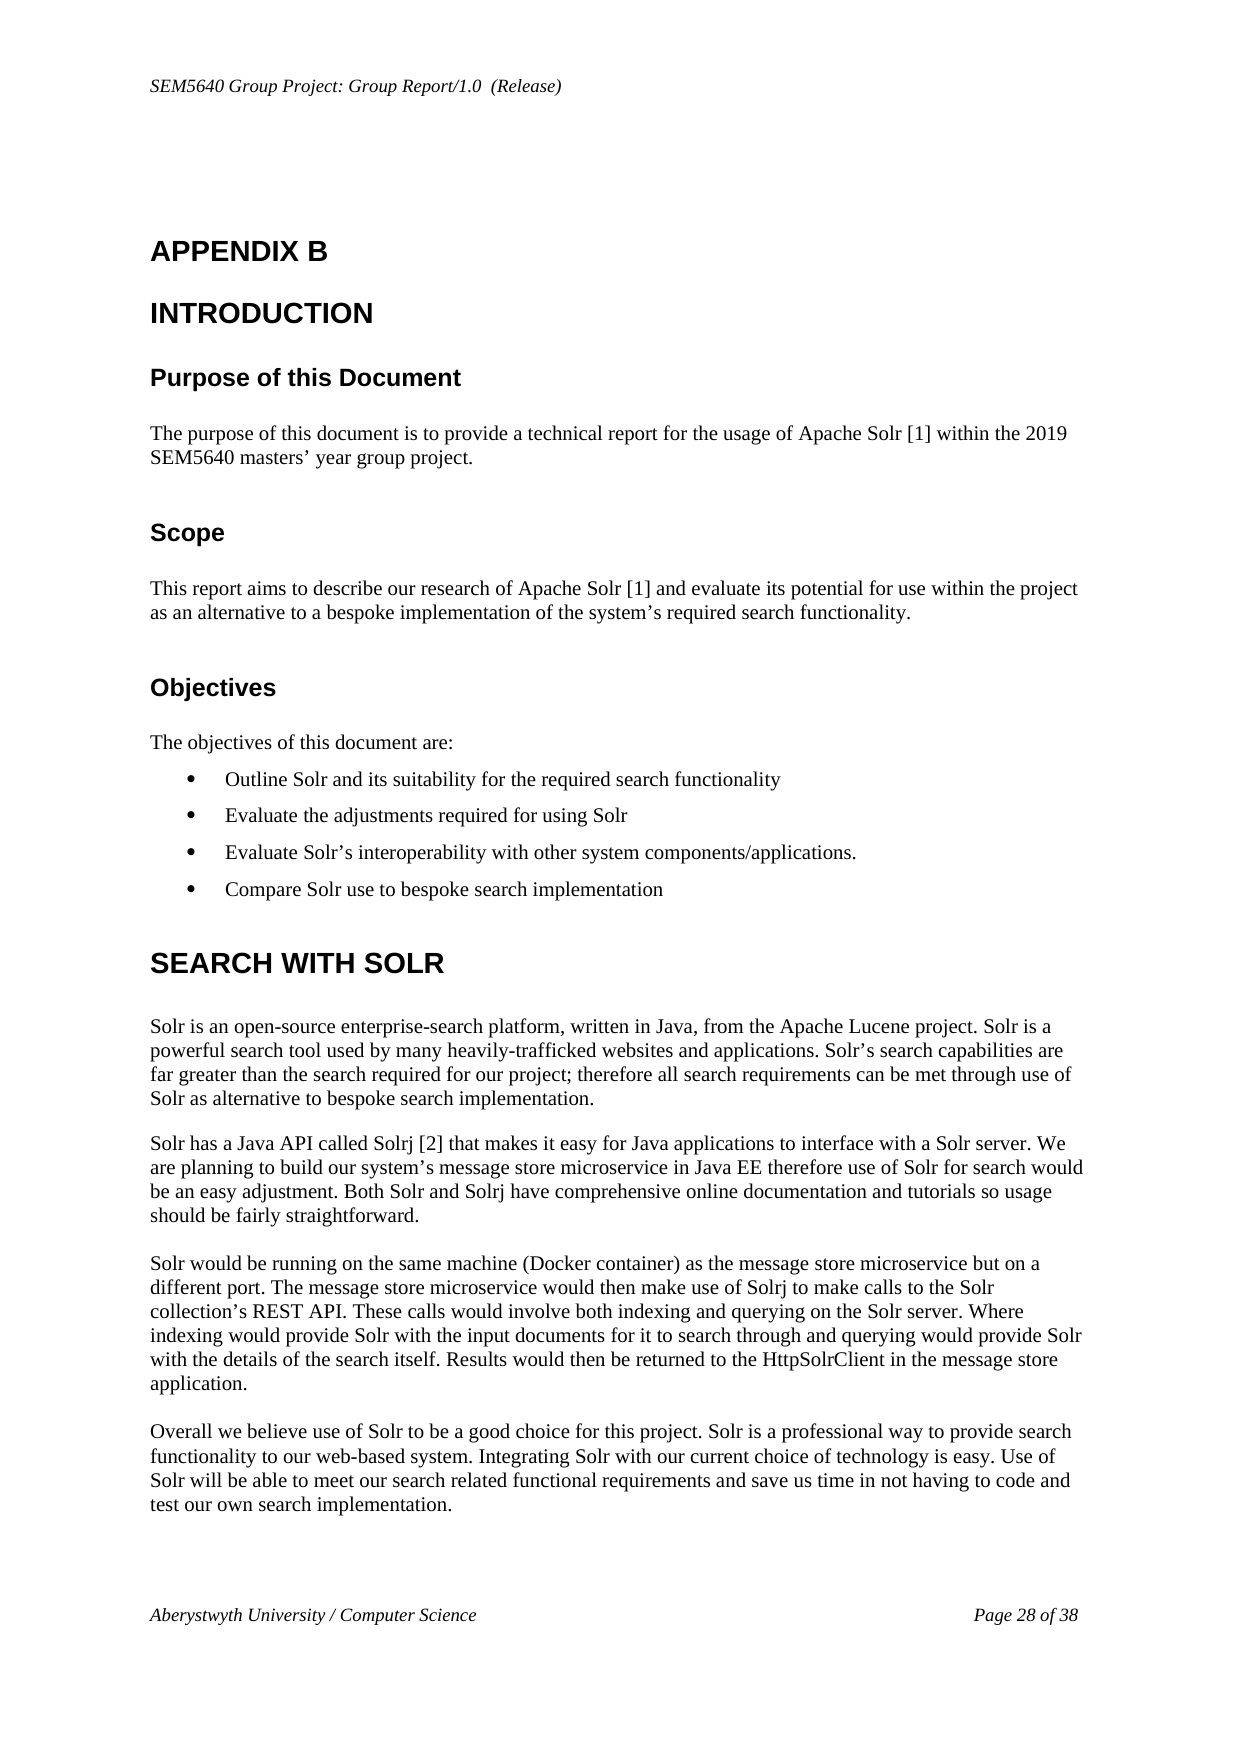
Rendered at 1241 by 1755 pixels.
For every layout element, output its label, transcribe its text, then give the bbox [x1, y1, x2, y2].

text Objectives [150, 673, 1090, 701]
text Solr is an open-source enterprise-search platform, written in Java, from the Apache Lucene project. Solr is a powerful search tool used by many heavily-trafficked websites and applications. Solr’s search capabilities are far greater than the search required for our project; therefore all search requirements can be met through use of Solr as alternative to bespoke search implementation. [150, 1014, 1090, 1110]
text The objectives of this document are: [150, 730, 1090, 754]
text Solr has a Java API called Solrj [2] that makes it easy for Java applications to interface with a Solr server. We are planning to build our system’s message store microservice in Java EE therefore use of Solr for search would be an easy adjustment. Both Solr and Solrj have comprehensive online documentation and tutorials so usage should be fairly straightforward. [150, 1131, 1090, 1227]
text Purpose of this Document [150, 363, 1090, 392]
text The purpose of this document is to provide a technical report for the usage of Apache Solr [1] within the 2019 SEM5640 masters’ year group project. [150, 421, 1090, 469]
list Outline Solr and its suitability for the required search functionality [187, 767, 1090, 791]
list Evaluate Solr’s interoperability with other system components/applications. [187, 840, 1090, 864]
text INTRODUCTION [150, 296, 1090, 330]
list Compare Solr use to bespoke search implementation [187, 876, 1090, 901]
subtitle Appendix B [150, 233, 1090, 267]
list Evaluate the adjustments required for using Solr [187, 803, 1090, 827]
text Scope [150, 518, 1090, 547]
text SEARCH WITH SOLR [150, 947, 1090, 980]
text Solr would be running on the same machine (Docker container) as the message store microservice but on a different port. The message store microservice would then make use of Solrj to make calls to the Solr collection’s REST API. These calls would involve both indexing and querying on the Solr server. Where indexing would provide Solr with the input documents for it to search through and querying would provide Solr with the details of the search itself. Results would then be returned to the HttpSolrClient in the message store application. [150, 1251, 1090, 1395]
text Overall we believe use of Solr to be a good choice for this project. Solr is a professional way to provide search functionality to our web-based system. Integrating Solr with our current choice of technology is easy. Use of Solr will be able to meet our search related functional requirements and save us time in not having to code and test our own search implementation. [150, 1419, 1090, 1516]
text This report aims to describe our research of Apache Solr [1] and evaluate its potential for use within the project as an alternative to a bespoke implementation of the system’s required search functionality. [150, 576, 1090, 624]
